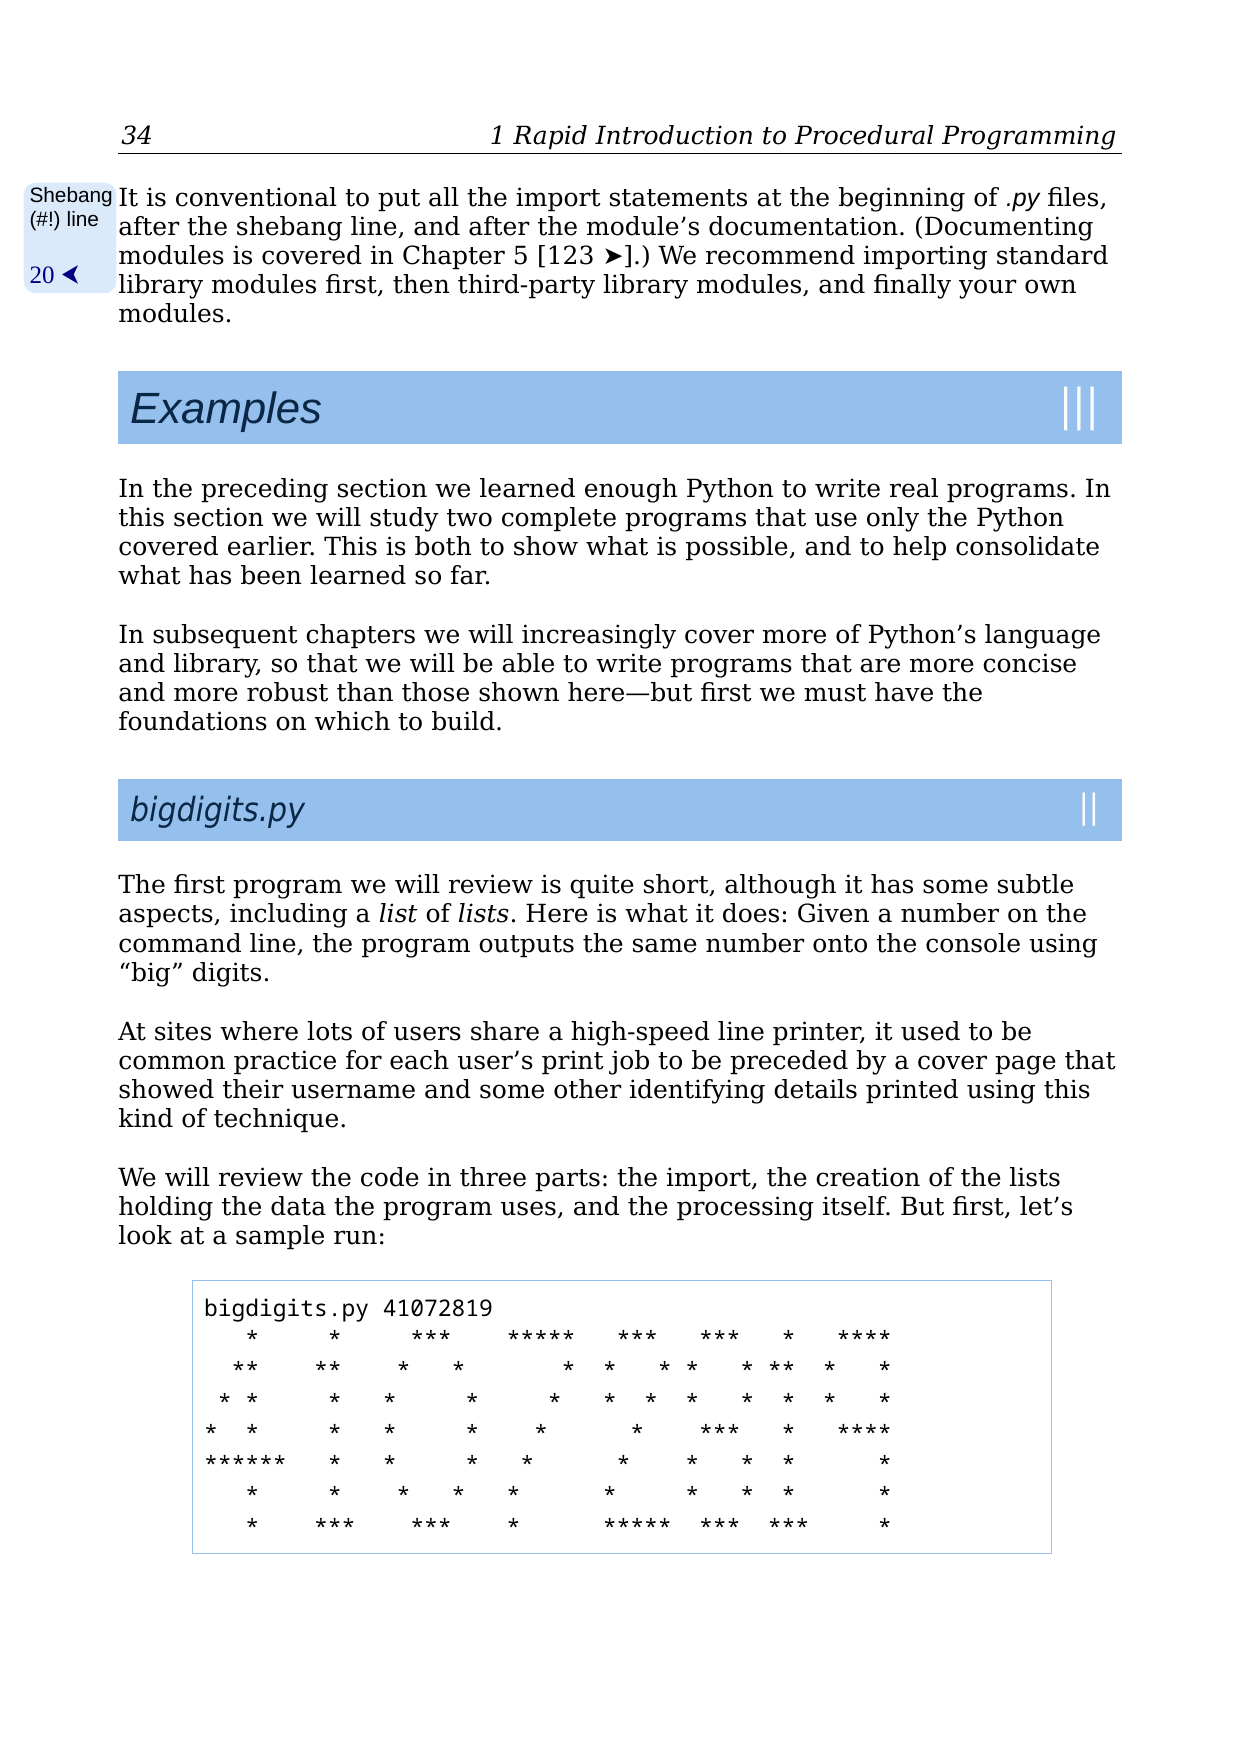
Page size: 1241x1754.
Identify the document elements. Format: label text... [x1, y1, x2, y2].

text * * * * * * * * * * * * * [193, 1373, 1051, 1405]
text It is conventional to put all the import statements at the beginning of .py files, after the shebang line, and after the module’s documentation. (Documenting modules is covered in Chapter 5 [123 ➤].) We recommend importing standard library modules first, then third-party library modules, and finally your own modules. [118, 183, 1122, 329]
text ||| [1039, 379, 1098, 430]
subtitle Examples [118, 371, 1122, 444]
text At sites where lots of users share a high-speed line printer, it used to be common practice for each user’s print job to be preceded by a cover page that showed their username and some other identifying details printed using this kind of technique. [118, 1017, 1122, 1133]
text ** ** * * * * * * * ** * * [193, 1342, 1051, 1373]
text * * * * * * * *** * **** [193, 1405, 1051, 1436]
text * * * * * * * * * * [193, 1467, 1051, 1498]
text In the preceding section we learned enough Python to write real programs. In this section we will study two complete programs that use only the Python covered earlier. This is both to show what is possible, and to help consolidate what has been learned so far. [118, 474, 1122, 591]
text || [1063, 787, 1098, 826]
text ****** * * * * * * * * * [193, 1436, 1051, 1467]
text The first program we will review is quite short, although it has some subtle aspects, including a list of lists. Here is what it does: Given a number on the command line, the program outputs the same number onto the console using “big” digits. [118, 871, 1122, 987]
text In subsequent chapters we will increasingly cover more of Python’s language and library, so that we will be able to write programs that are more concise and more robust than those shown here—but first we must have the foundations on which to build. [118, 620, 1122, 737]
text bigdigits.py 41072819 [193, 1281, 1051, 1311]
text We will review the code in three parts: the import, the creation of the lists holding the data the program uses, and the processing itself. But first, let’s look at a sample run: [118, 1163, 1122, 1250]
text * *** *** * ***** *** *** * [193, 1498, 1051, 1553]
subtitle bigdigits.py [118, 779, 1122, 841]
text * * *** ***** *** *** * **** [193, 1311, 1051, 1342]
